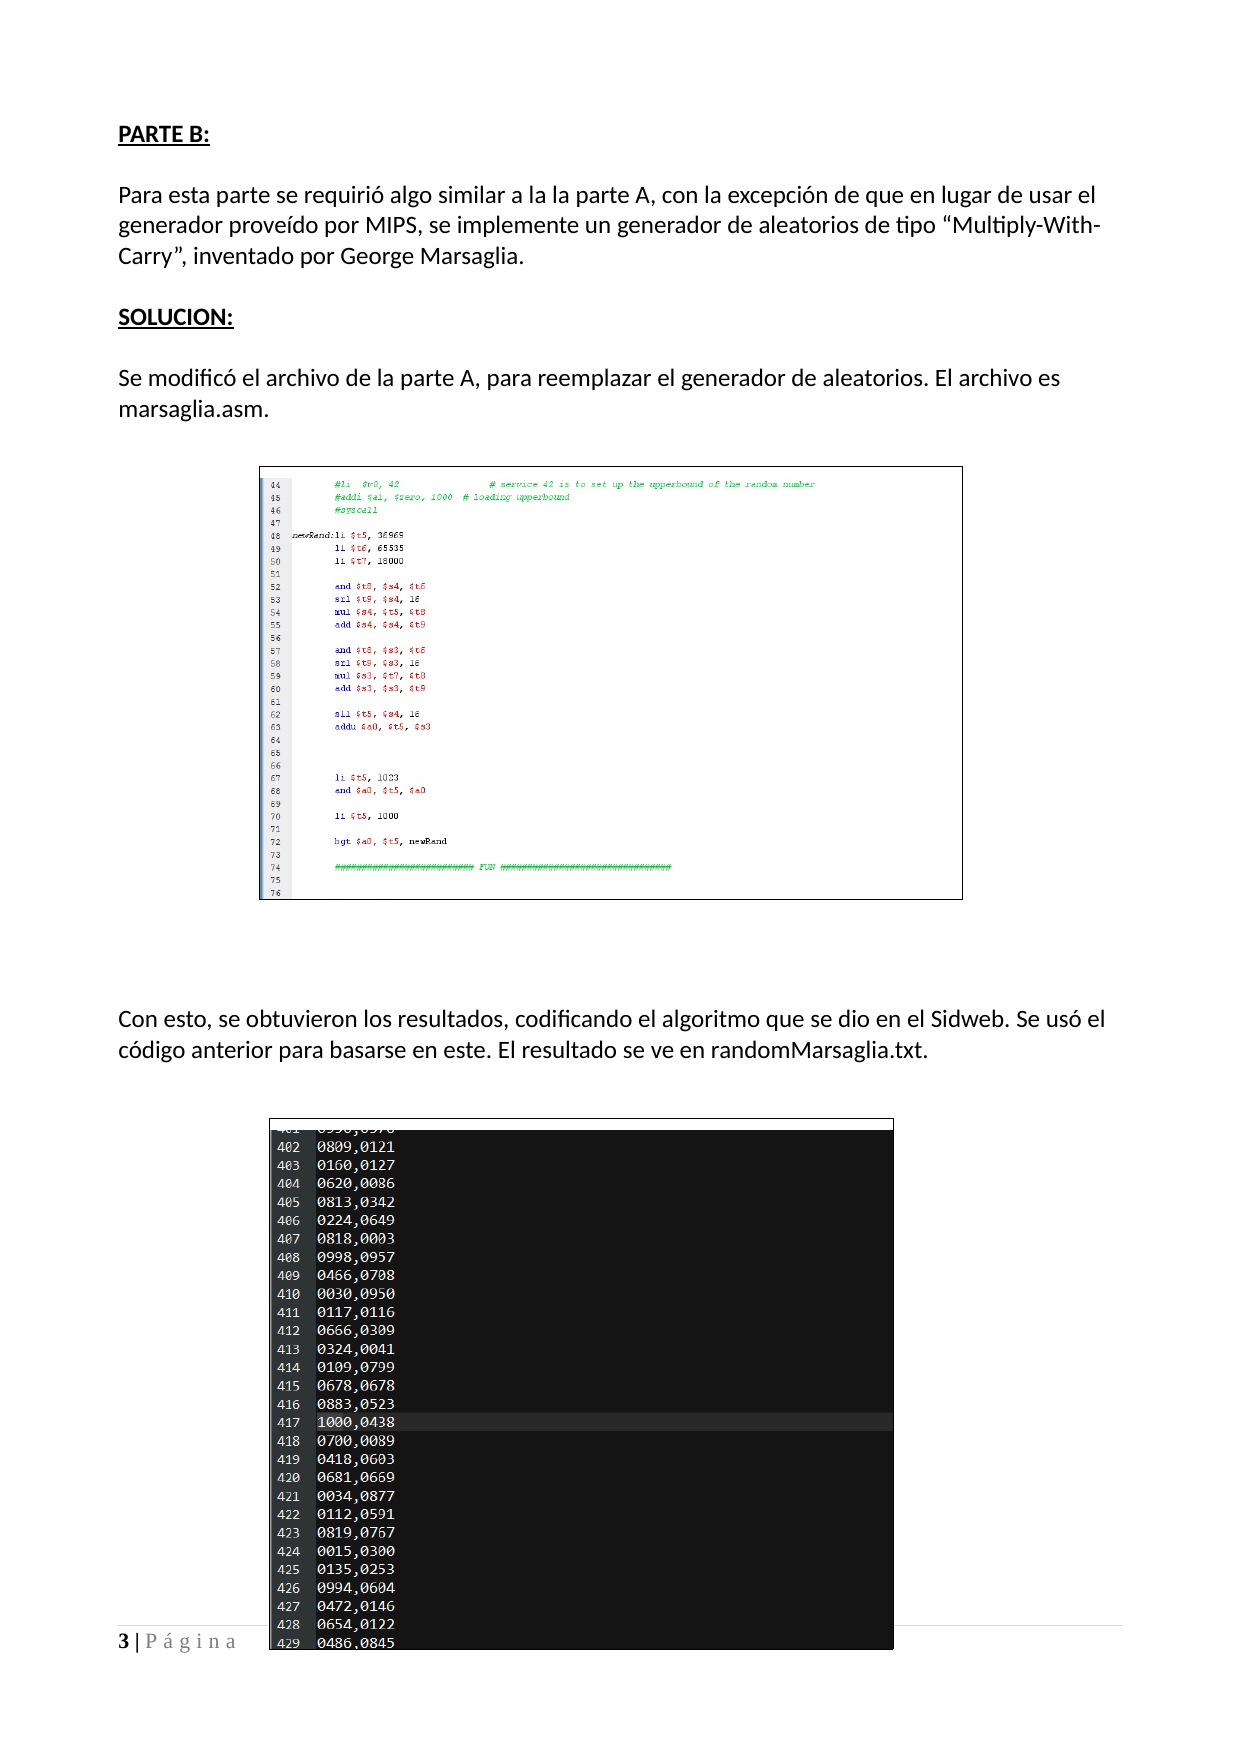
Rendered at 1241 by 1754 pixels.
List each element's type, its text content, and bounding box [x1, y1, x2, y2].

text SOLUCION: [118, 301, 1122, 332]
text Para esta parte se requirió algo similar a la la parte A, con la excepción de que en lugar de usar el generador proveído por MIPS, se implemente un generador de aleatorios de tipo “Multiply-With-Carry”, inventado por George Marsaglia. [118, 179, 1122, 271]
text PARTE B: [118, 118, 1122, 149]
text Con esto, se obtuvieron los resultados, codificando el algoritmo que se dio en el Sidweb. Se usó el código anterior para basarse en este. El resultado se ve en randomMarsaglia.txt. [118, 1003, 1122, 1064]
text Se modificó el archivo de la parte A, para reemplazar el generador de aleatorios. El archivo es marsaglia.asm. [118, 362, 1122, 423]
picture [270, 1130, 893, 1649]
picture [260, 478, 962, 899]
